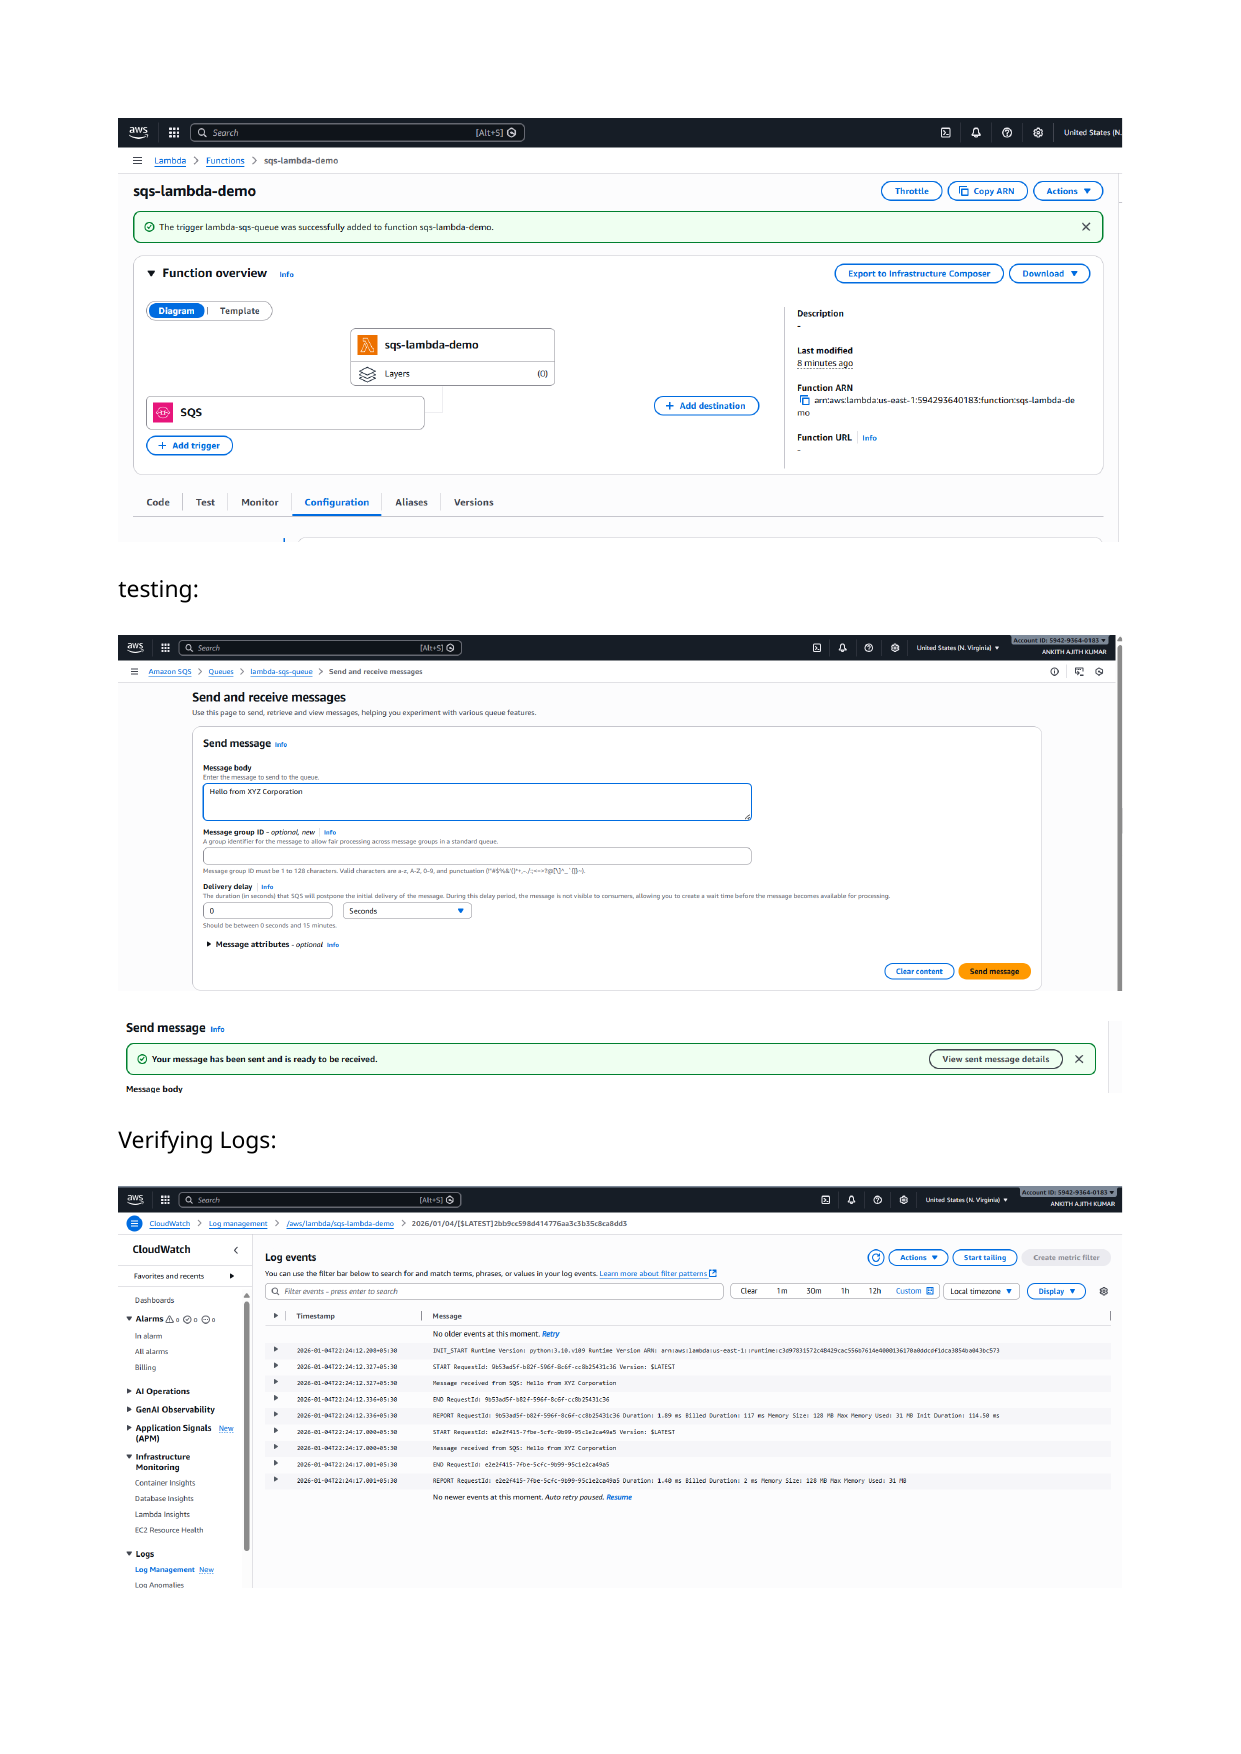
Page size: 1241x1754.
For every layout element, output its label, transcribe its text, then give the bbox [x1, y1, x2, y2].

picture [118, 118, 1123, 542]
text testing: [118, 573, 1122, 604]
picture [118, 1186, 1123, 1588]
text Verifying Logs: [118, 1124, 1122, 1155]
picture [118, 635, 1123, 991]
picture [118, 1021, 1123, 1093]
